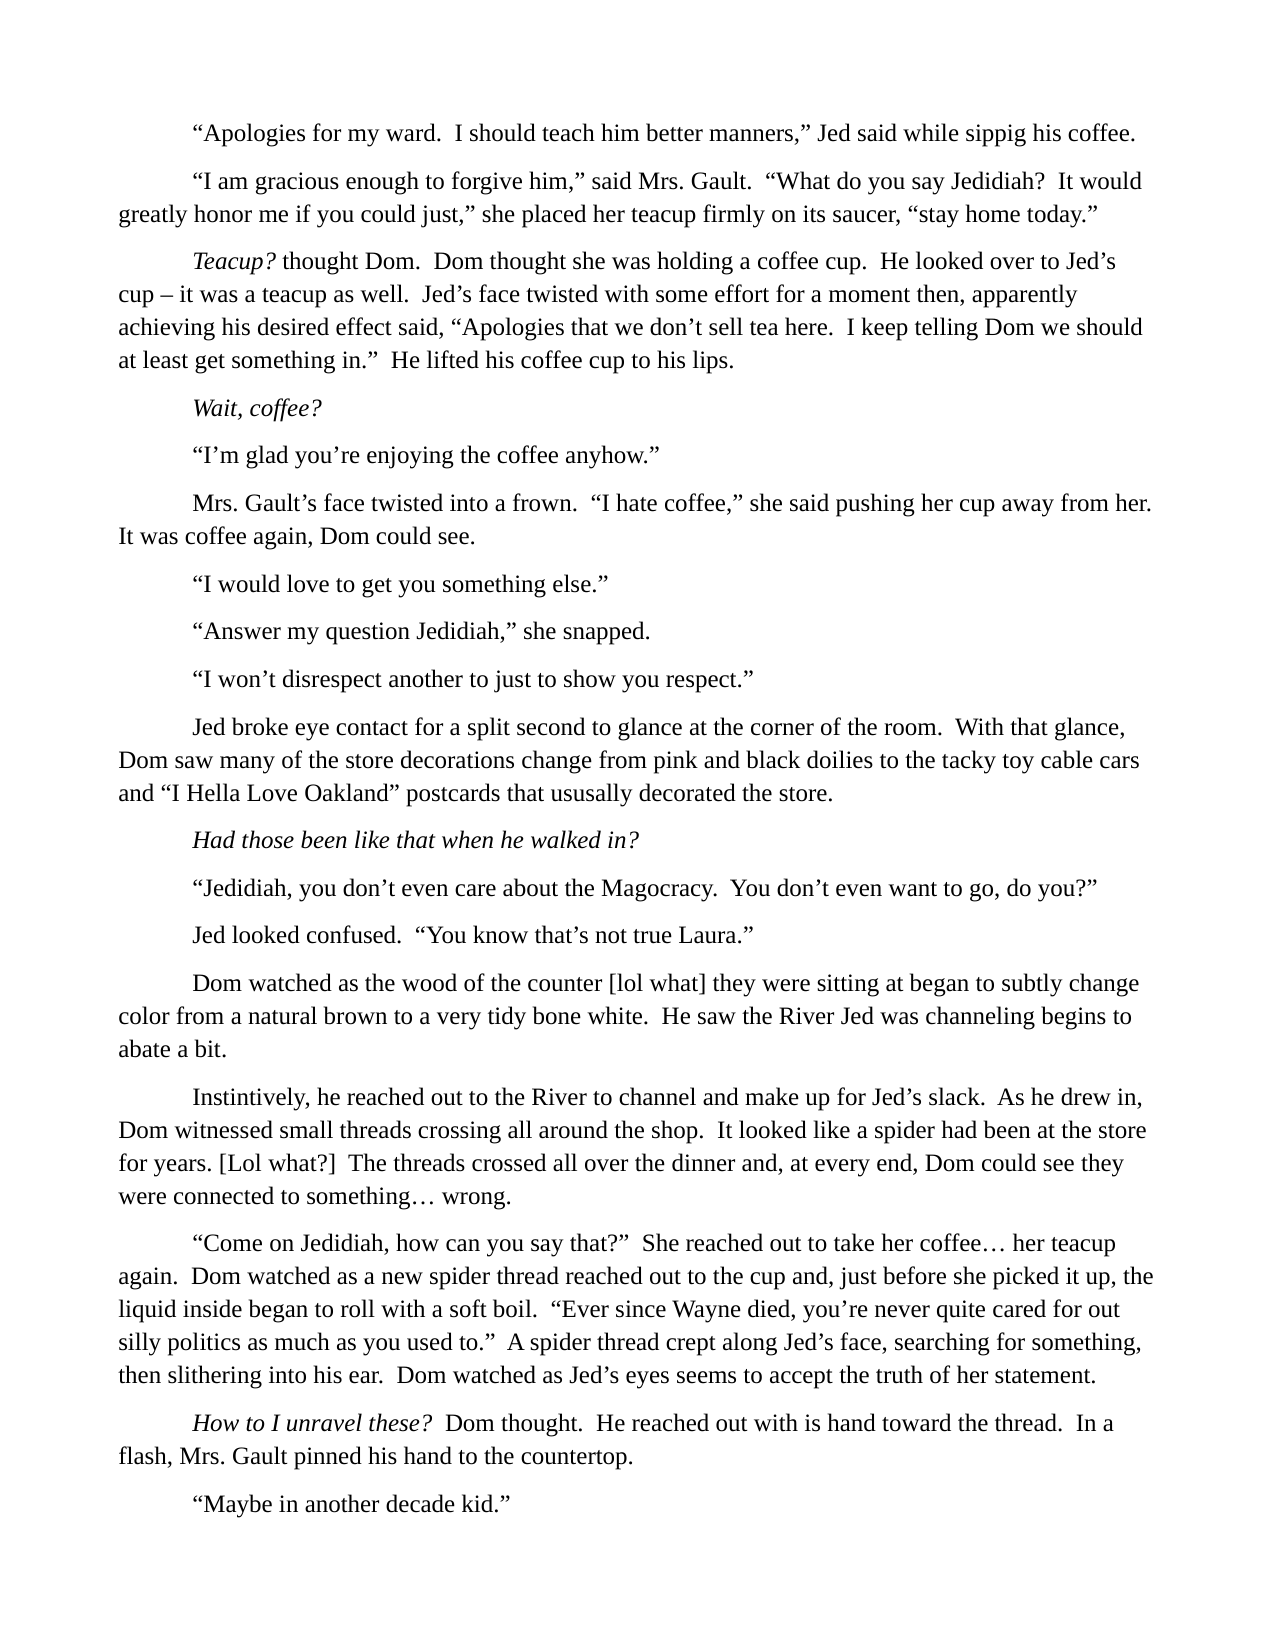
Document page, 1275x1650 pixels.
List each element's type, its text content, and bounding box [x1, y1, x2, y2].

text “I won’t disrespect another to just to show you respect.” [118, 664, 1157, 693]
text How to I unravel these? Dom thought. He reached out with is hand toward the thread. In a flash, Mrs. Gault pinned his hand to the countertop. [118, 1408, 1157, 1470]
text “Apologies for my ward. I should teach him better manners,” Jed said while sippig his coffee. [118, 118, 1157, 147]
text Mrs. Gault’s face twisted into a frown. “I hate coffee,” she said pushing her cup away from her. It was coffee again, Dom could see. [118, 488, 1157, 550]
text Dom watched as the wood of the counter [lol what] they were sitting at began to subtly change color from a natural brown to a very tidy bone white. He saw the River Jed was channeling begins to abate a bit. [118, 968, 1157, 1063]
text “Jedidiah, you don’t even care about the Magocracy. You don’t even want to go, do you?” [118, 873, 1157, 902]
text “I am gracious enough to forgive him,” said Mrs. Gault. “What do you say Jedidiah? It would greatly honor me if you could just,” she placed her teacup firmly on its saucer, “stay home today.” [118, 166, 1157, 227]
text Teacup? thought Dom. Dom thought she was holding a coffee cup. He looked over to Jed’s cup – it was a teacup as well. Jed’s face twisted with some effort for a moment then, apparently achieving his desired effect said, “Apologies that we don’t sell tea here. I keep telling Dom we should at least get something in.” He lifted his coffee cup to his lips. [118, 246, 1157, 374]
text Had those been like that when he walked in? [118, 825, 1157, 854]
text “I would love to get you something else.” [118, 569, 1157, 598]
text “I’m glad you’re enjoying the coffee anyhow.” [118, 441, 1157, 469]
text Jed broke eye contact for a split second to glance at the corner of the room. With that glance, Dom saw many of the store decorations change from pink and black doilies to the tacky toy cable cars and “I Hella Love Oakland” postcards that ususally decorated the store. [118, 712, 1157, 806]
text “Maybe in another decade kid.” [118, 1489, 1157, 1517]
text “Come on Jedidiah, how can you say that?” She reached out to take her coffee… her teacup again. Dom watched as a new spider thread reached out to the cup and, just before she picked it up, the liquid inside began to roll with a soft boil. “Ever since Wayne died, you’re never quite cared for out silly politics as much as you used to.” A spider thread crept along Jed’s face, searching for something, then slithering into his ear. Dom watched as Jed’s eyes seems to accept the truth of her statement. [118, 1228, 1157, 1389]
text Wait, coffee? [118, 393, 1157, 422]
text “Answer my question Jedidiah,” she snapped. [118, 616, 1157, 645]
text Jed looked confused. “You know that’s not true Laura.” [118, 921, 1157, 949]
text Instintively, he reached out to the River to channel and make up for Jed’s slack. As he drew in, Dom witnessed small threads crossing all around the shop. It looked like a spider had been at the store for years. [Lol what?] The threads crossed all over the dinner and, at every end, Dom could see they were connected to something… wrong. [118, 1082, 1157, 1209]
